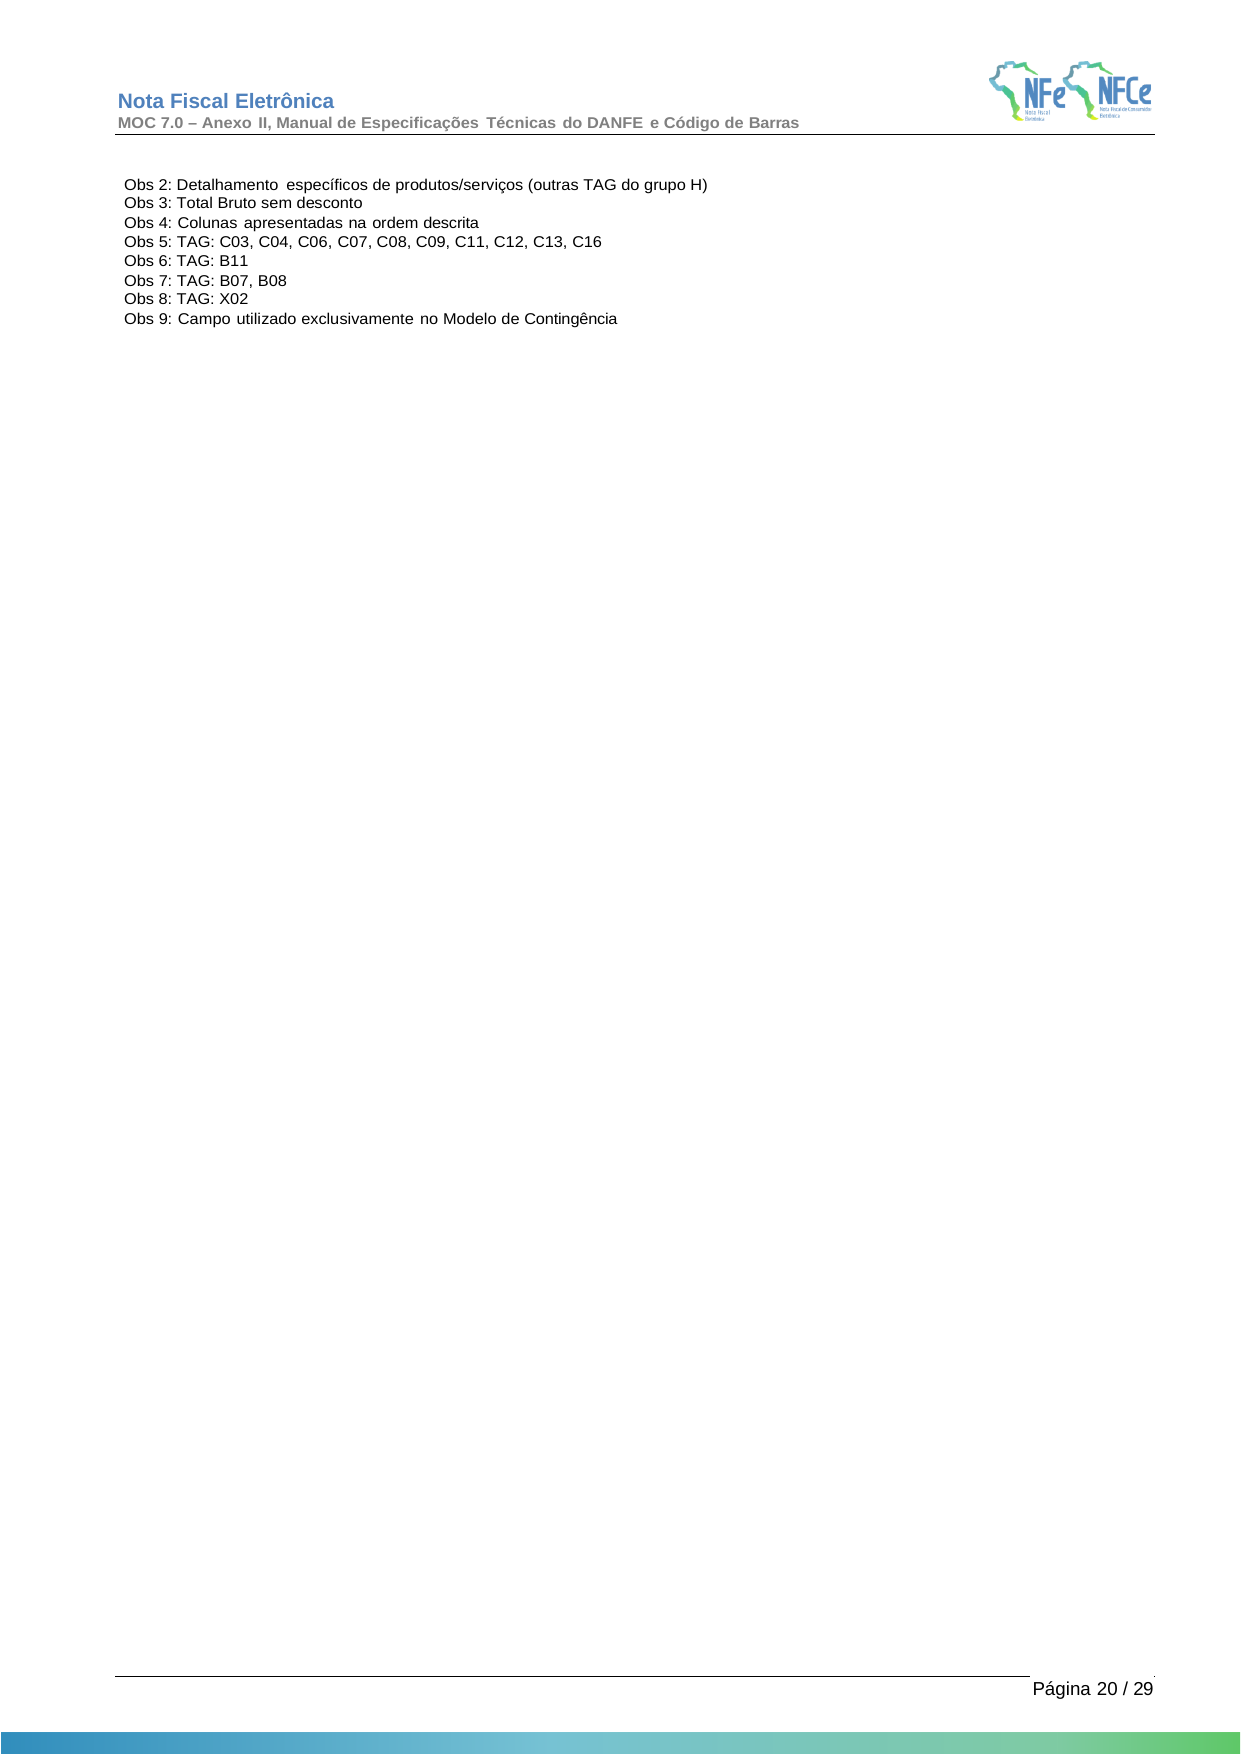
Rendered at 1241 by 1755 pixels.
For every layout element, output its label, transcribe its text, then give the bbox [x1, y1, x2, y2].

text Obs 5: TAG: C03, C04, C06, C07, C08, C09, C11, C12, C13, C16 Obs 6: TAG: B11 [124, 233, 628, 269]
text Obs 7: TAG: B07, B08 Obs 8: TAG: X02 [124, 271, 313, 308]
text Obs 4: Colunas apresentadas na ordem descrita [124, 214, 1236, 232]
text Obs 2: Detalhamento específicos de produtos/serviços (outras TAG do grupo H) Obs 3: Total Bruto sem desconto [124, 176, 723, 212]
text Obs 9: Campo utilizado exclusivamente no Modelo de Contingência [124, 310, 1236, 328]
